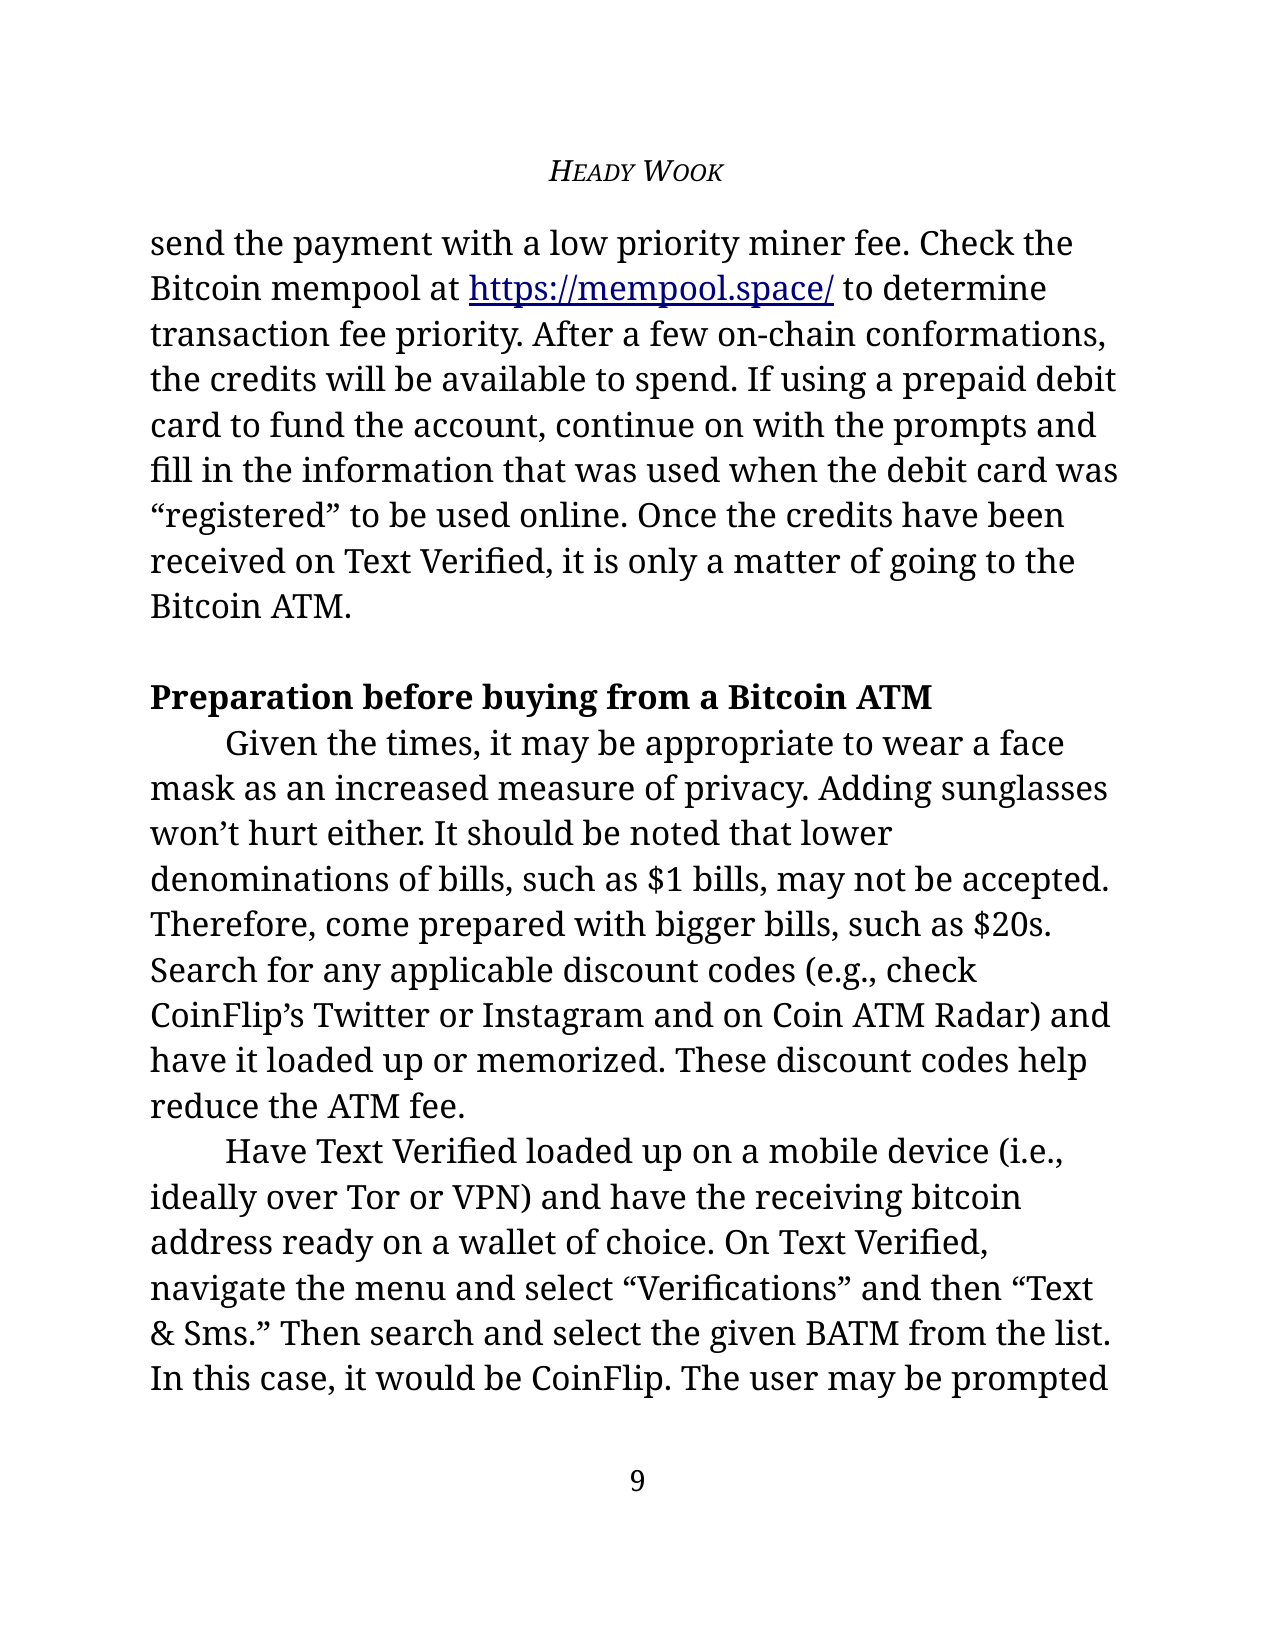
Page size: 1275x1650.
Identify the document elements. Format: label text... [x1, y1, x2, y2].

text Have Text Verified loaded up on a mobile device (i.e., ideally over Tor or VPN) and have the receiving bitcoin address ready on a wallet of choice. On Text Verified, navigate the menu and select “Verifications” and then “Text & Sms.” Then search and select the given BATM from the list. In this case, it would be CoinFlip. The user may be prompted [150, 1128, 1125, 1401]
text Given the times, it may be appropriate to wear a face mask as an increased measure of privacy. Adding sunglasses won’t hurt either. It should be noted that lower denominations of bills, such as $1 bills, may not be accepted. Therefore, come prepared with bigger bills, such as $20s. Search for any applicable discount codes (e.g., check CoinFlip’s Twitter or Instagram and on Coin ATM Radar) and have it loaded up or memorized. These discount codes help reduce the ATM fee. [150, 719, 1125, 1128]
subtitle Preparation before buying from a Bitcoin ATM [150, 674, 1125, 719]
text send the payment with a low priority miner fee. Check the Bitcoin mempool at https://mempool.space/ to determine transaction fee priority. After a few on-chain conformations, the credits will be available to spend. If using a prepaid debit card to fund the account, continue on with the prompts and fill in the information that was used when the debit card was “registered” to be used online. Once the credits have been received on Text Verified, it is only a matter of going to the Bitcoin ATM. [150, 220, 1125, 628]
